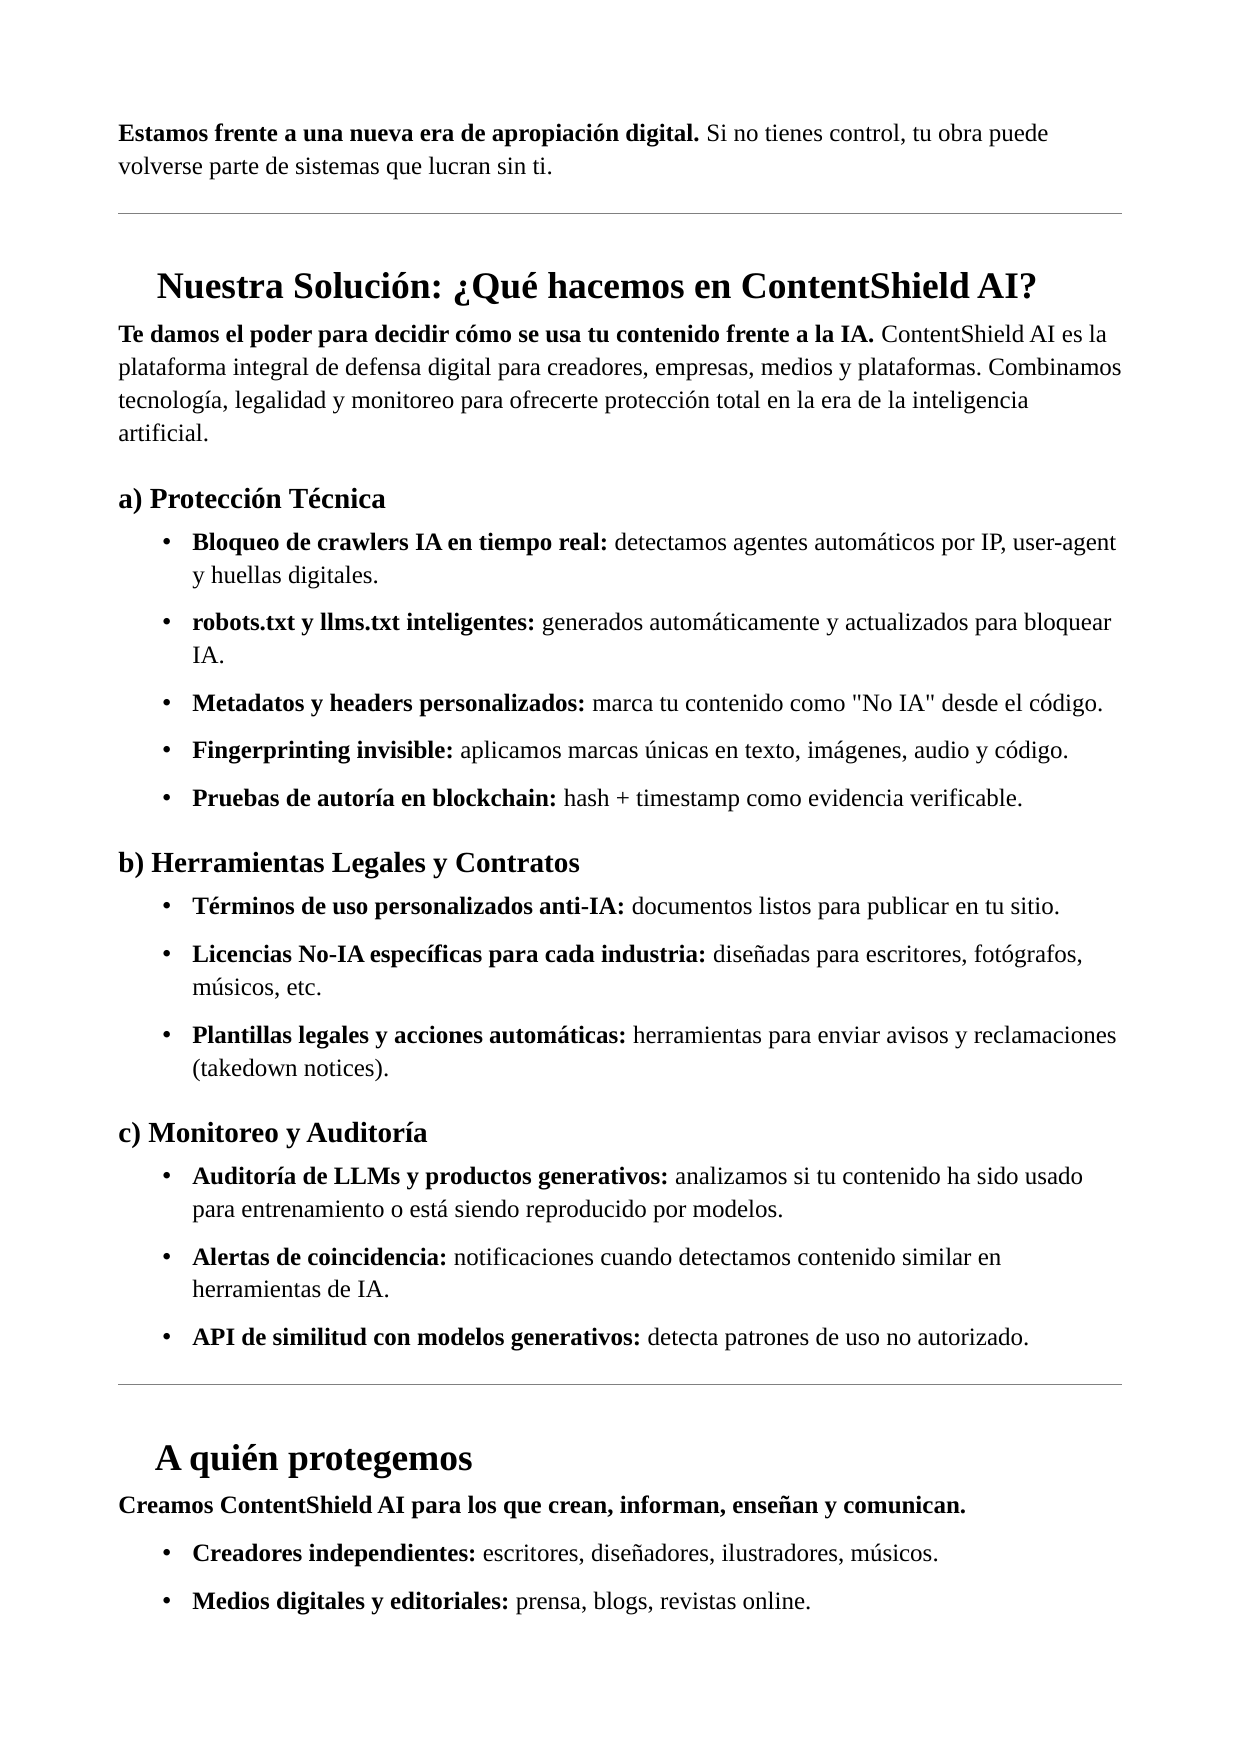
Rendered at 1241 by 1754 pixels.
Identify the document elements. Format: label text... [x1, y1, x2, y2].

list Alertas de coincidencia: notificaciones cuando detectamos contenido similar en herramientas de IA. [162, 1242, 1122, 1303]
subtitle c) Monitoreo y Auditoría [118, 1115, 1122, 1148]
list Fingerprinting invisible: aplicamos marcas únicas en texto, imágenes, audio y código. [162, 736, 1122, 764]
list Bloqueo de crawlers IA en tiempo real: detectamos agentes automáticos por IP, user-agent y huellas digitales. [162, 527, 1122, 588]
text Creamos ContentShield AI para los que crean, informan, enseñan y comunican. [118, 1491, 1122, 1519]
list Medios digitales y editoriales: prensa, blogs, revistas online. [162, 1586, 1122, 1614]
list Metadatos y headers personalizados: marca tu contenido como "No IA" desde el código. [162, 688, 1122, 717]
text Te damos el poder para decidir cómo se usa tu contenido frente a la IA. ContentShield AI es la plataforma integral de defensa digital para creadores, empresas, medios y plataformas. Combinamos tecnología, legalidad y monitoreo para ofrecerte protección total en la era de la inteligencia artificial. [118, 319, 1122, 447]
list Creadores independientes: escritores, diseñadores, ilustradores, músicos. [162, 1538, 1122, 1567]
list Plantillas legales y acciones automáticas: herramientas para enviar avisos y reclamaciones (takedown notices). [162, 1020, 1122, 1081]
list Auditoría de LLMs y productos generativos: analizamos si tu contenido ha sido usado para entrenamiento o está siendo reproducido por modelos. [162, 1161, 1122, 1223]
subtitle 🚀 Nuestra Solución: ¿Qué hacemos en ContentShield AI? [118, 264, 1122, 307]
list Términos de uso personalizados anti-IA: documentos listos para publicar en tu sitio. [162, 891, 1122, 920]
list Licencias No-IA específicas para cada industria: diseñadas para escritores, fotógrafos, músicos, etc. [162, 939, 1122, 1001]
subtitle b) Herramientas Legales y Contratos [118, 845, 1122, 879]
list API de similitud con modelos generativos: detecta patrones de uso no autorizado. [162, 1322, 1122, 1351]
text Estamos frente a una nueva era de apropiación digital. Si no tienes control, tu obra puede volverse parte de sistemas que lucran sin ti. [118, 118, 1122, 180]
subtitle a) Protección Técnica [118, 481, 1122, 514]
subtitle 🎯 A quién protegemos [118, 1435, 1122, 1478]
list Pruebas de autoría en blockchain: hash + timestamp como evidencia verificable. [162, 783, 1122, 812]
list robots.txt y llms.txt inteligentes: generados automáticamente y actualizados para bloquear IA. [162, 607, 1122, 669]
